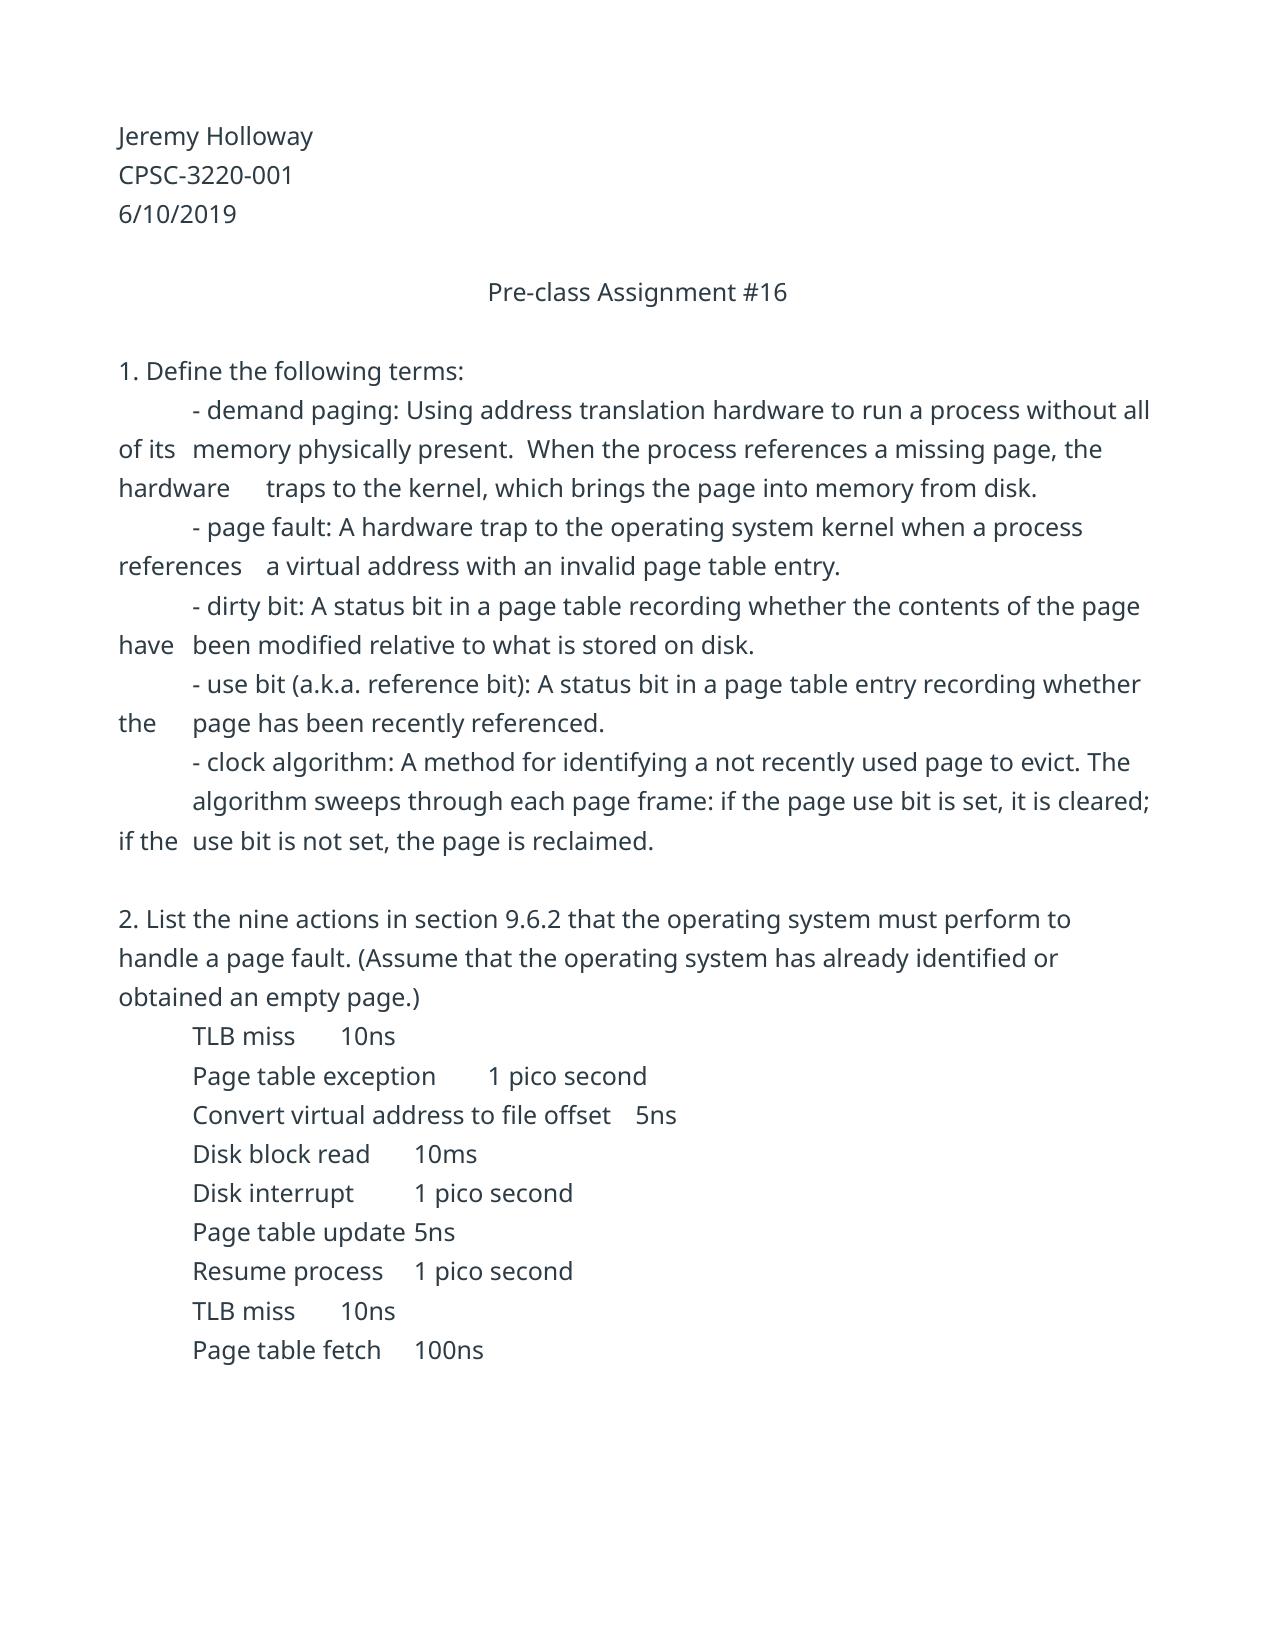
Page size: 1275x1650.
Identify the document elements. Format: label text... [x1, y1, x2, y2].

text TLB miss 10ns [118, 1293, 1157, 1327]
text Resume process 1 pico second [118, 1254, 1157, 1288]
text Page table exception 1 pico second [118, 1058, 1157, 1092]
text Page table fetch 100ns [118, 1332, 1157, 1366]
text Convert virtual address to file offset 5ns [118, 1097, 1157, 1131]
text 6/10/2019 [118, 196, 1157, 231]
text Page table update 5ns [118, 1215, 1157, 1249]
text Pre-class Assignment #16 [118, 275, 1157, 309]
text Disk interrupt 1 pico second [118, 1176, 1157, 1210]
text Jeremy Holloway [118, 118, 1157, 152]
text CPSC-3220-001 [118, 157, 1157, 191]
text Disk block read 10ms [118, 1136, 1157, 1171]
text 2. List the nine actions in section 9.6.2 that the operating system must perform to handle a page fault. (Assume that the operating system has already identified or obtained an empty page.) [118, 901, 1157, 1014]
text TLB miss 10ns [118, 1019, 1157, 1053]
text 1. Define the following terms: - demand paging: Using address translation hardware to run a process without all of its memory physically present. When the process references a missing page, the hardware traps to the kernel, which brings the page into memory from disk. - page fault: A hardware trap to the operating system kernel when a process references a virtual address with an invalid page table entry. - dirty bit: A status bit in a page table recording whether the contents of the page have been modified relative to what is stored on disk. - use bit (a.k.a. reference bit): A status bit in a page table entry recording whether the page has been recently referenced. - clock algorithm: A method for identifying a not recently used page to evict. The algorithm sweeps through each page frame: if the page use bit is set, it is cleared; if the use bit is not set, the page is reclaimed. [118, 353, 1157, 857]
